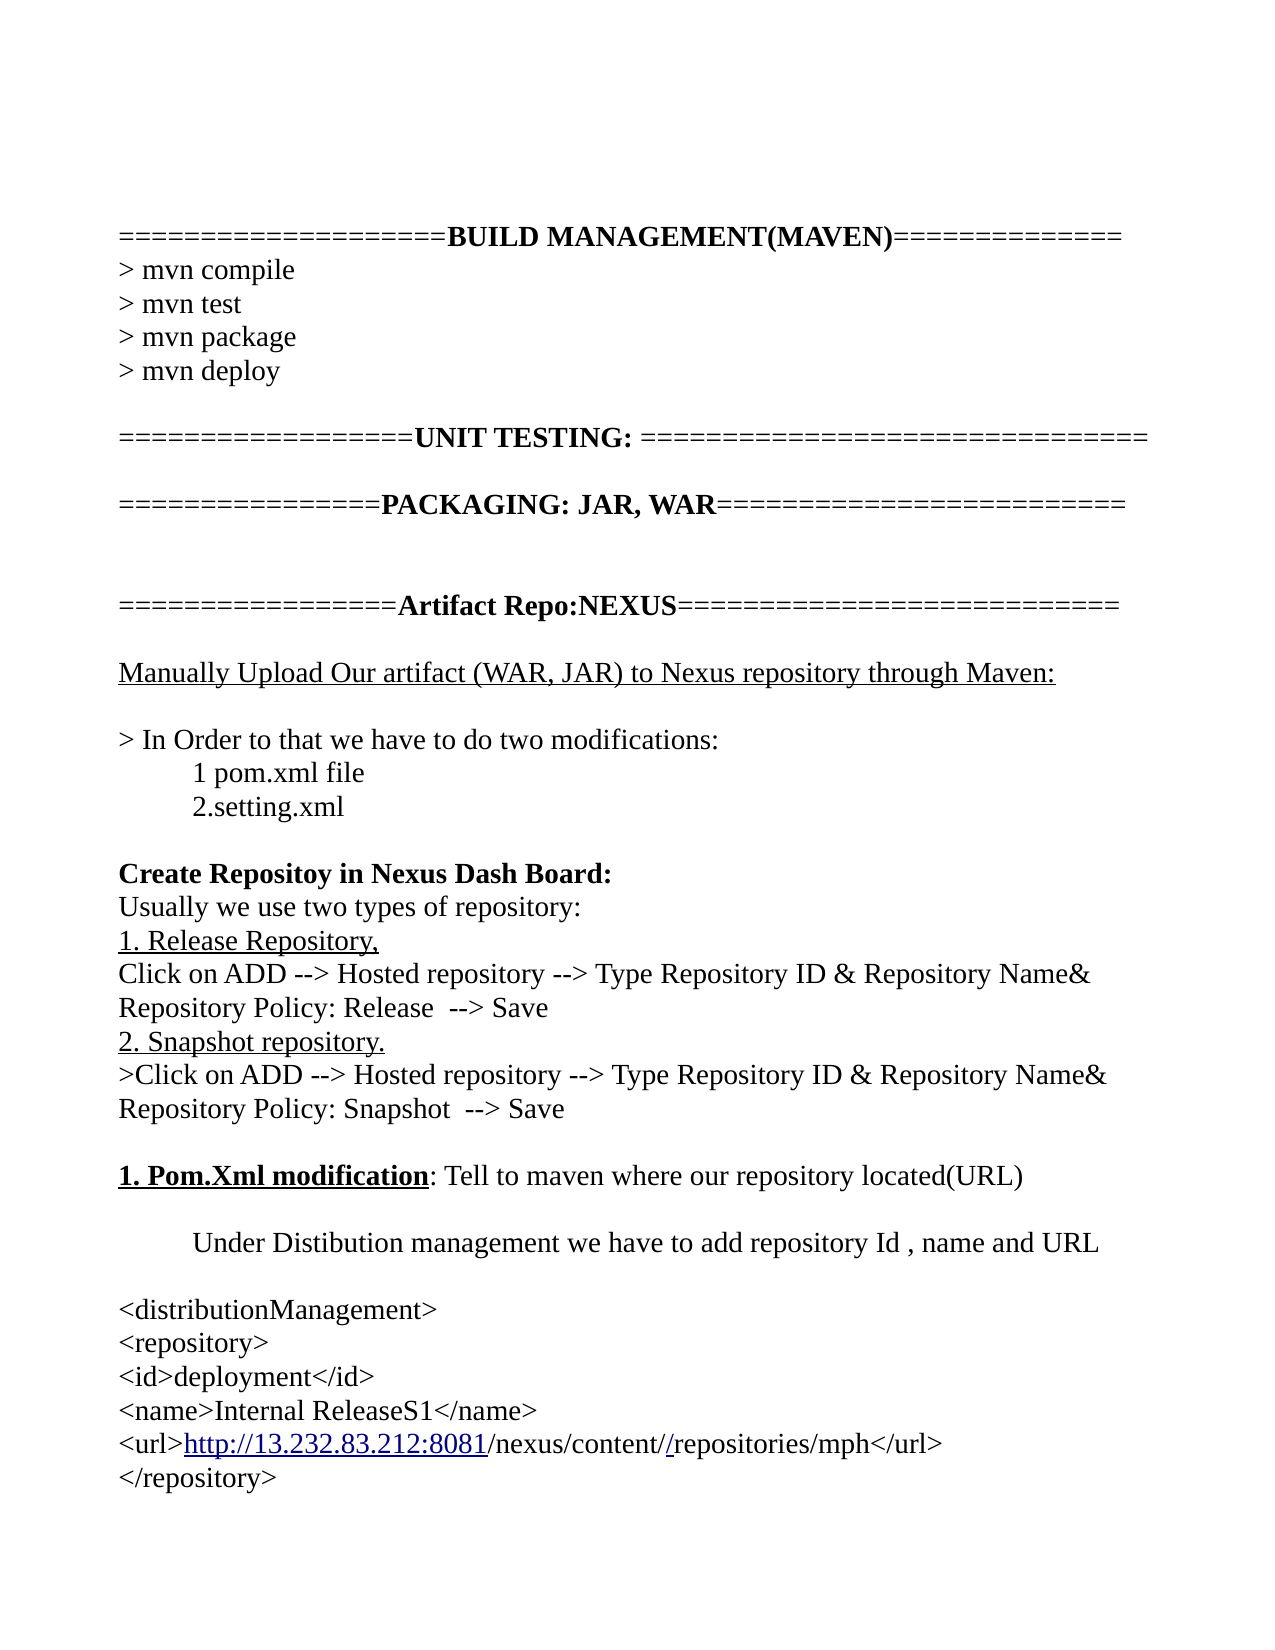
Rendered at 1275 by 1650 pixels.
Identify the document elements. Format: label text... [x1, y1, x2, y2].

text 2. Snapshot repository. [118, 1024, 1157, 1057]
text </repository> [118, 1460, 1157, 1493]
text <repository> [118, 1326, 1157, 1359]
text ================PACKAGING: JAR, WAR========================= [118, 487, 1157, 521]
text ==================UNIT TESTING: =============================== [118, 420, 1157, 453]
text > mvn package [118, 319, 1157, 353]
text 1. Release Repository, [118, 923, 1157, 957]
text > mvn compile [118, 252, 1157, 286]
text > mvn deploy [118, 353, 1157, 386]
text ====================BUILD MANAGEMENT(MAVEN)============== [118, 219, 1157, 252]
text 2.setting.xml [118, 789, 1157, 822]
text 1 pom.xml file [118, 755, 1157, 789]
text <name>Internal ReleaseS1</name> [118, 1393, 1157, 1426]
text <url>http://13.232.83.212:8081/nexus/content//repositories/mph</url> [118, 1426, 1157, 1460]
text <distributionManagement> [118, 1292, 1157, 1326]
text <id>deployment</id> [118, 1359, 1157, 1393]
text Click on ADD --> Hosted repository --> Type Repository ID & Repository Name& Repository Policy: Release --> Save [118, 957, 1157, 1024]
text >Click on ADD --> Hosted repository --> Type Repository ID & Repository Name& Repository Policy: Snapshot --> Save [118, 1057, 1157, 1124]
text > mvn test [118, 286, 1157, 319]
text =================Artifact Repo:NEXUS=========================== [118, 588, 1157, 621]
text 1. Pom.Xml modification: Tell to maven where our repository located(URL) [118, 1158, 1157, 1191]
text Manually Upload Our artifact (WAR, JAR) to Nexus repository through Maven: [118, 655, 1157, 688]
text > In Order to that we have to do two modifications: [118, 722, 1157, 755]
text Under Distibution management we have to add repository Id , name and URL [118, 1225, 1157, 1258]
text Usually we use two types of repository: [118, 889, 1157, 923]
text Create Repositoy in Nexus Dash Board: [118, 856, 1157, 889]
